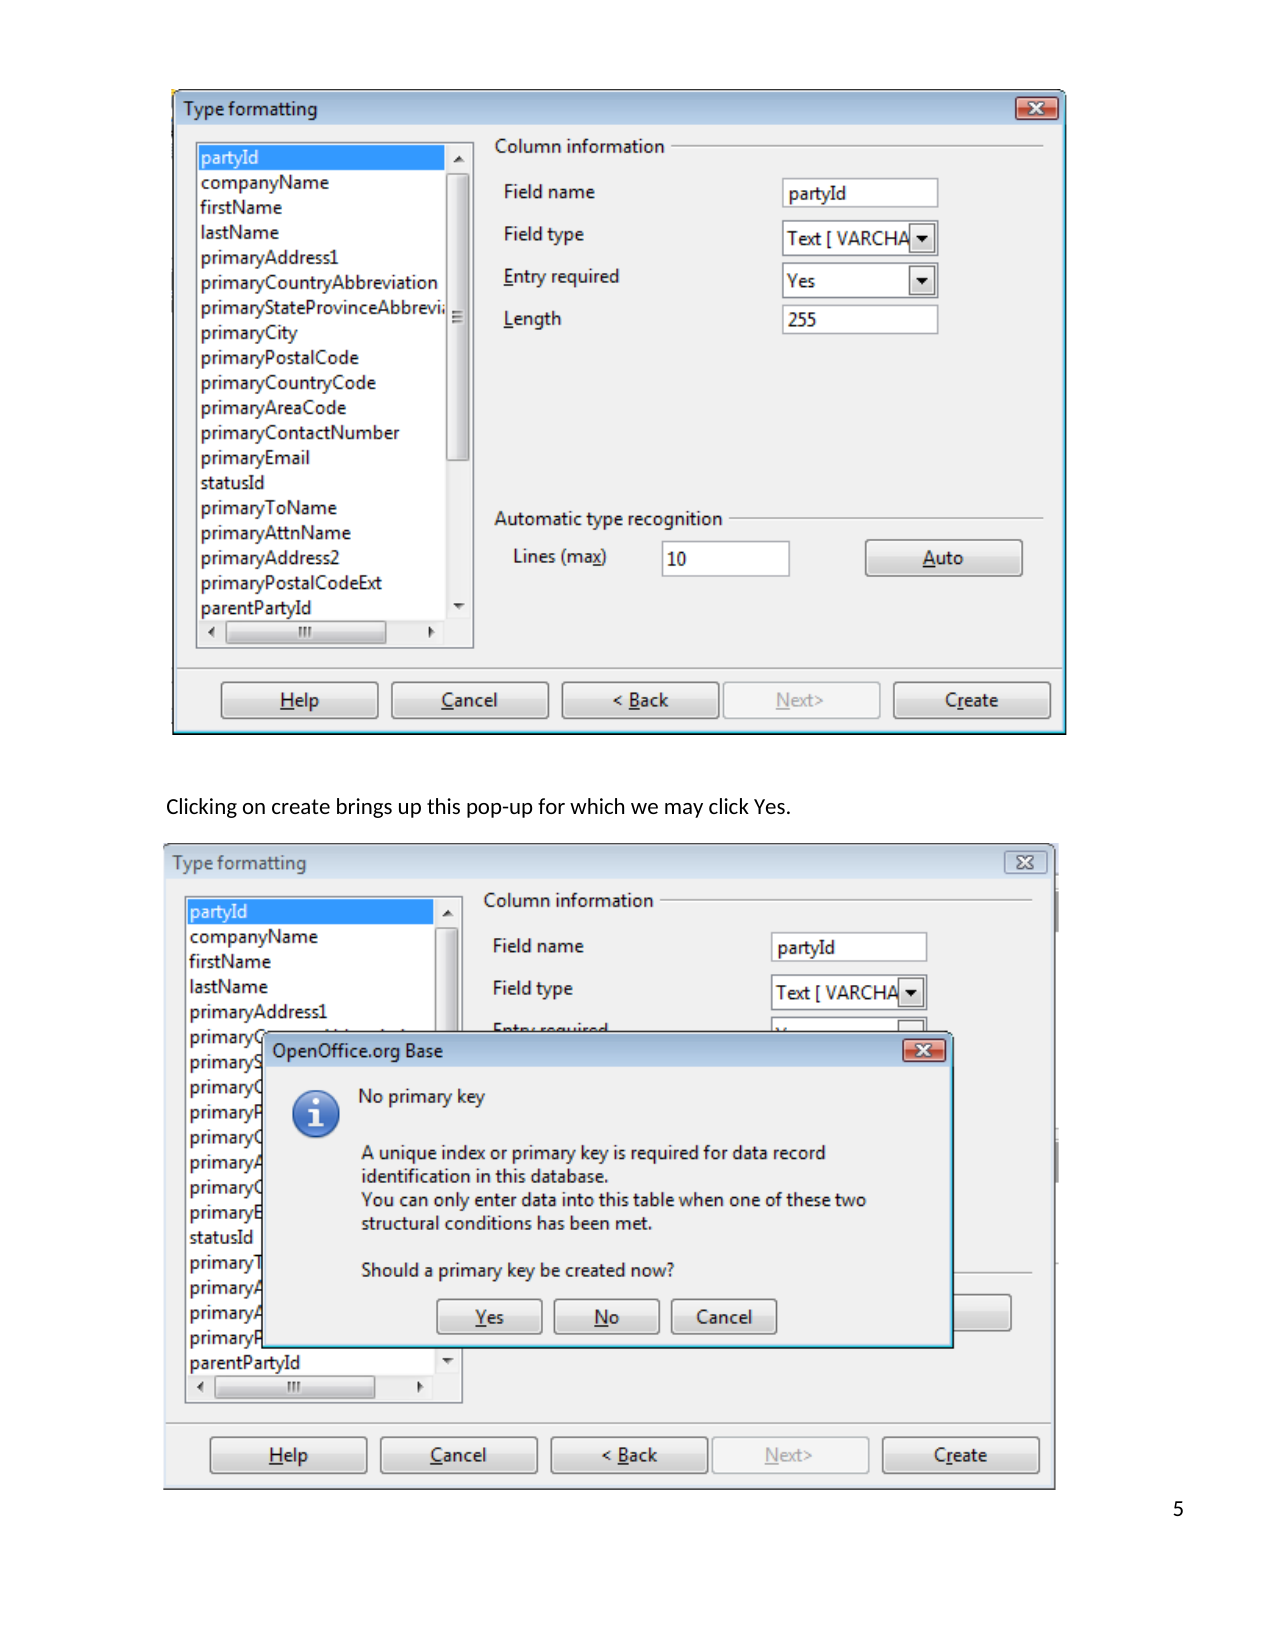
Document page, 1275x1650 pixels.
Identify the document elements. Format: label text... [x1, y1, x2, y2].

picture [163, 843, 1059, 1490]
picture [171, 89, 1067, 735]
text Clicking on create brings up this pop-up for which we may click Yes. [166, 792, 1184, 820]
